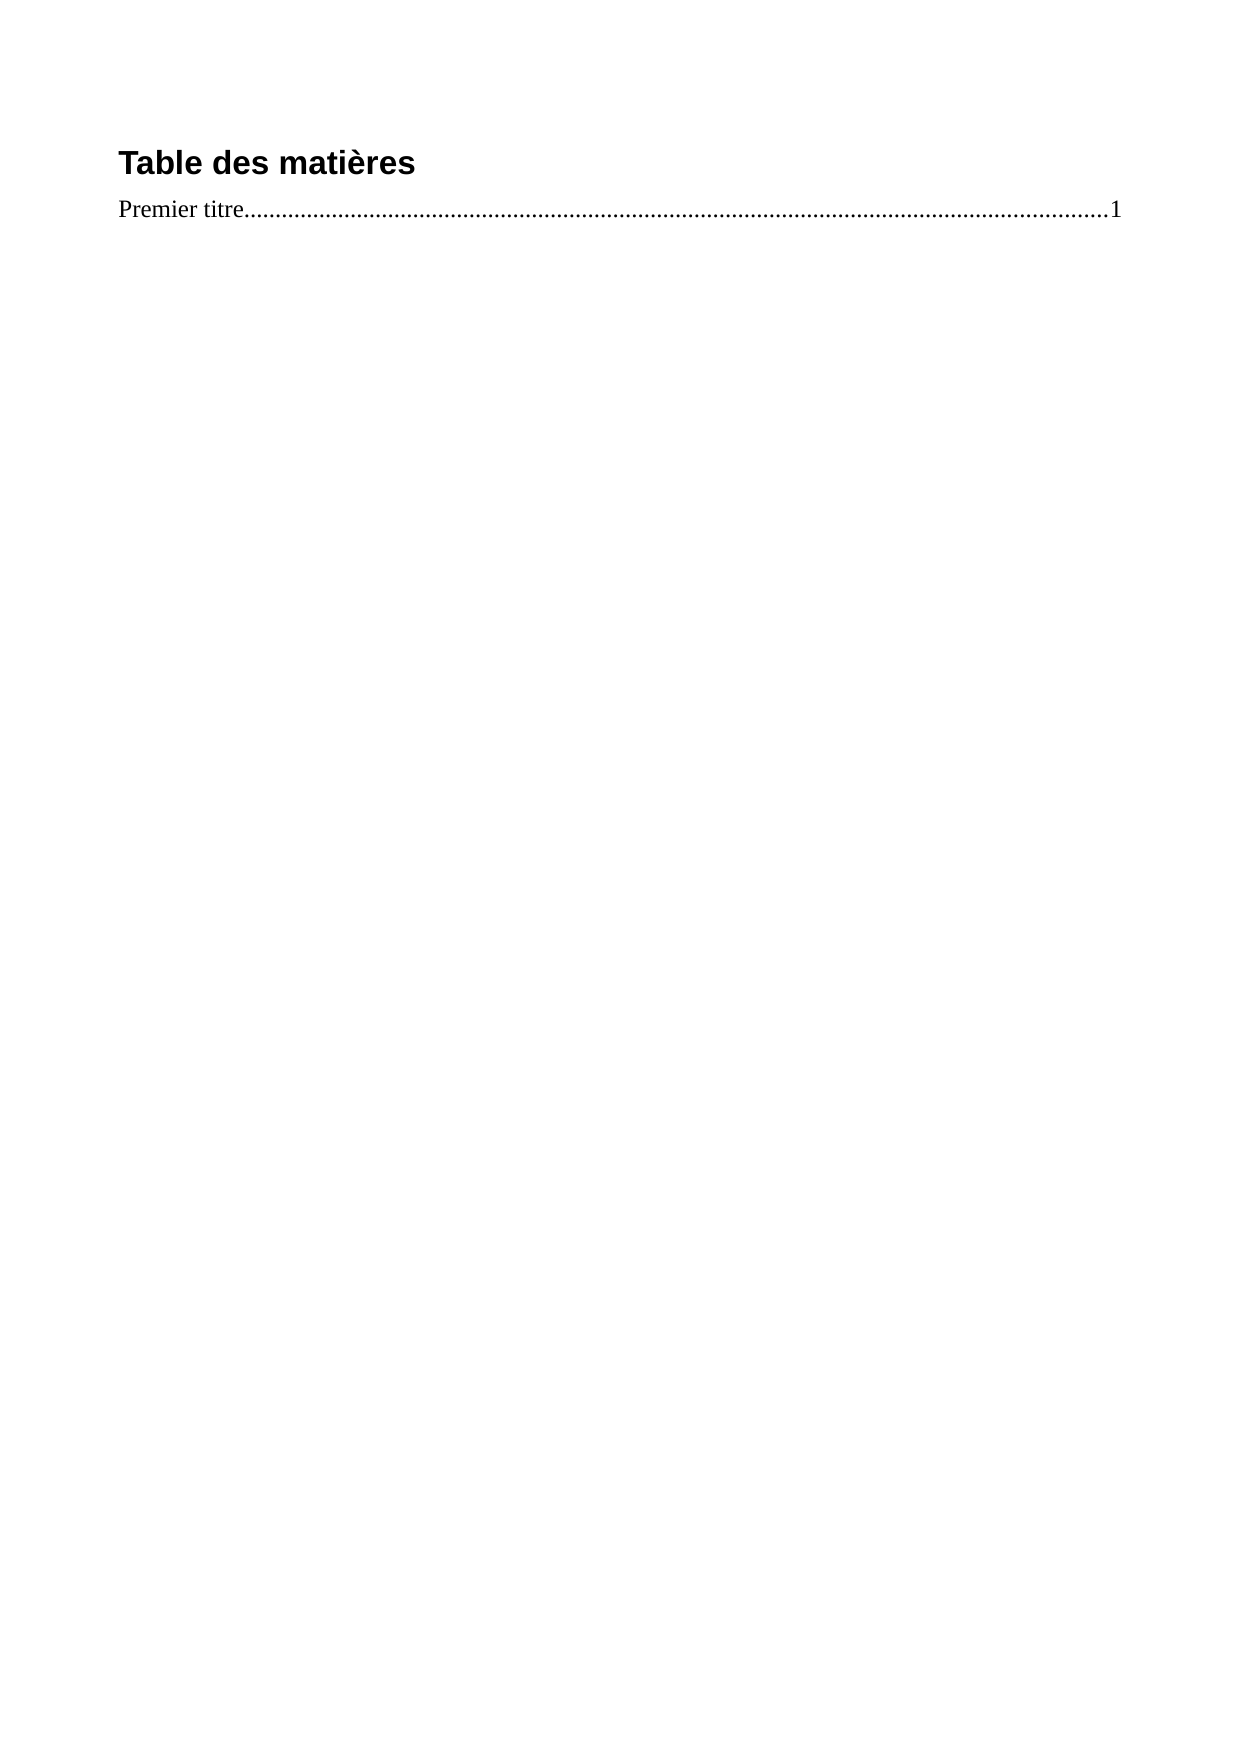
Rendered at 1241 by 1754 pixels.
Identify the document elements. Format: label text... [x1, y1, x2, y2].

text Premier titre 1 [118, 194, 1122, 223]
subtitle Table des matières [118, 143, 1122, 182]
